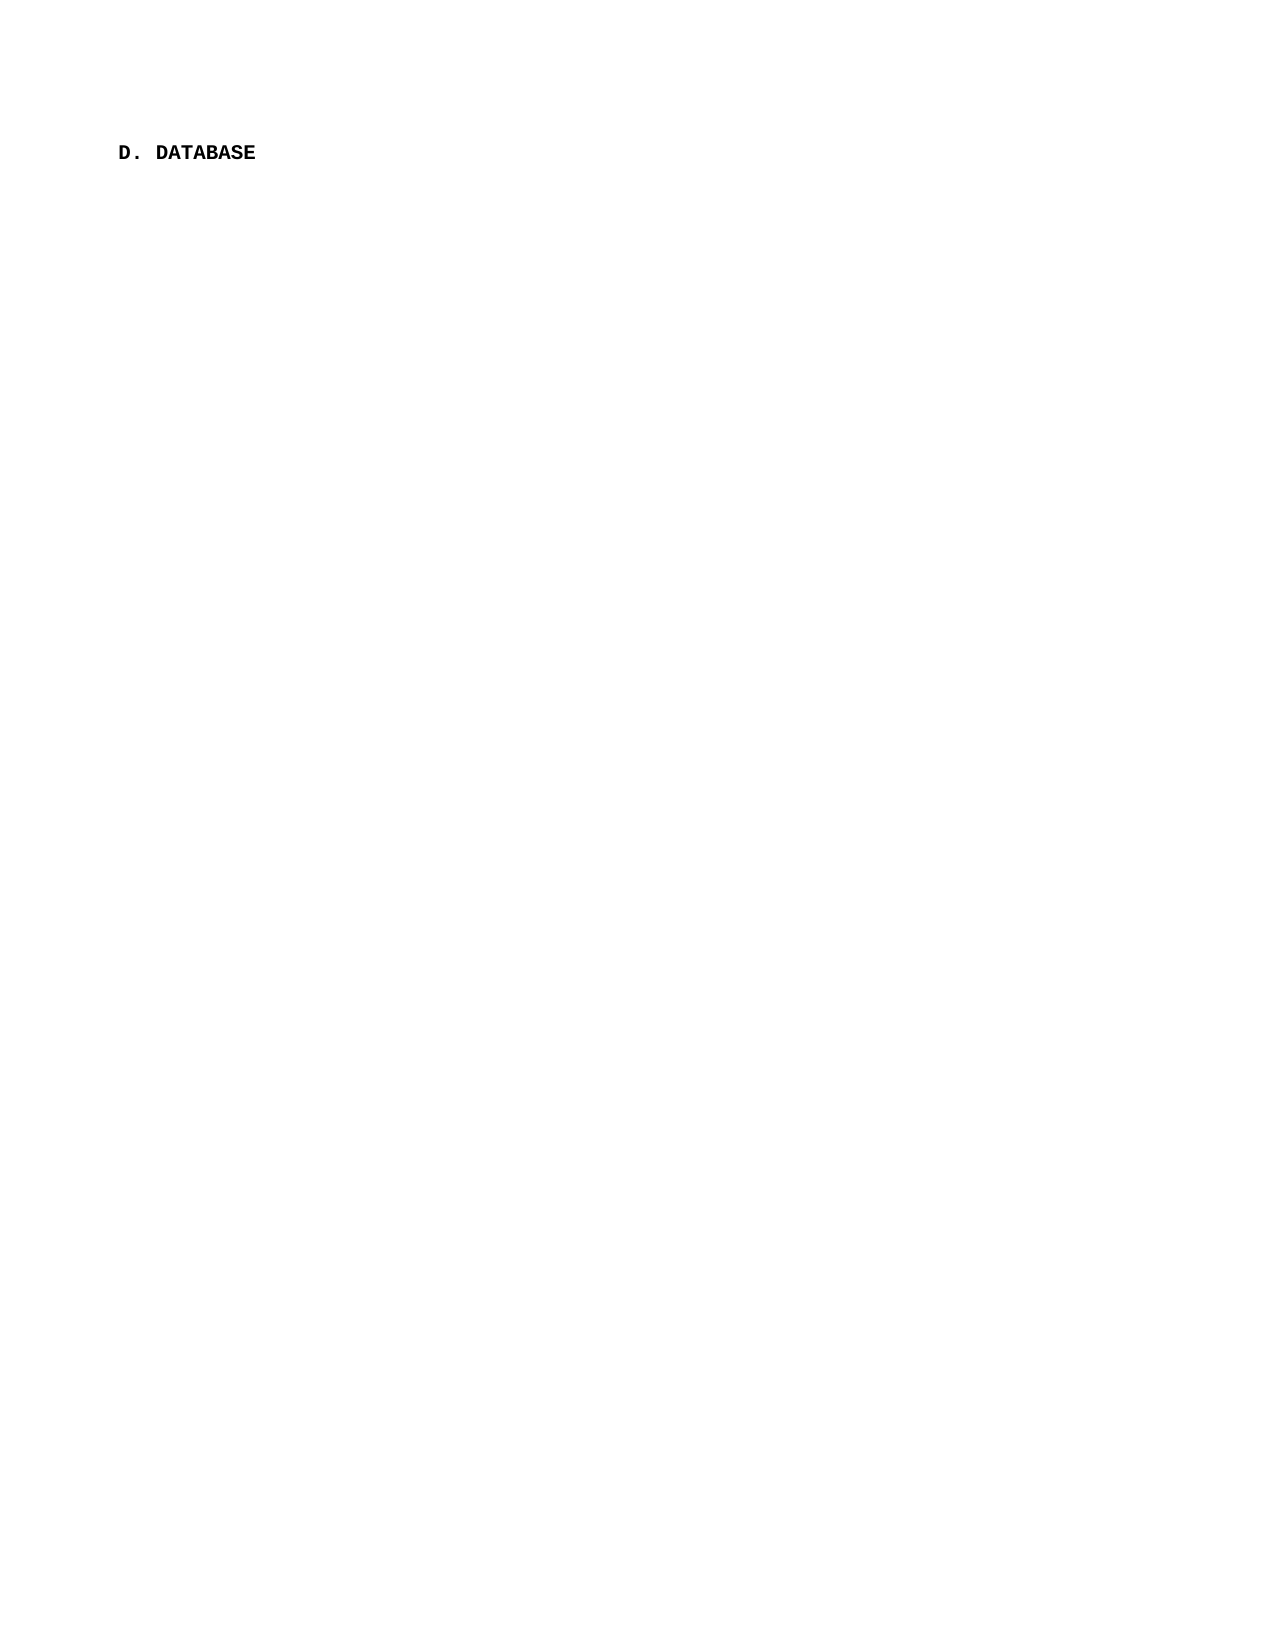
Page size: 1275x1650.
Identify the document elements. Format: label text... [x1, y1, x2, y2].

text D. DATABASE [118, 142, 1157, 165]
